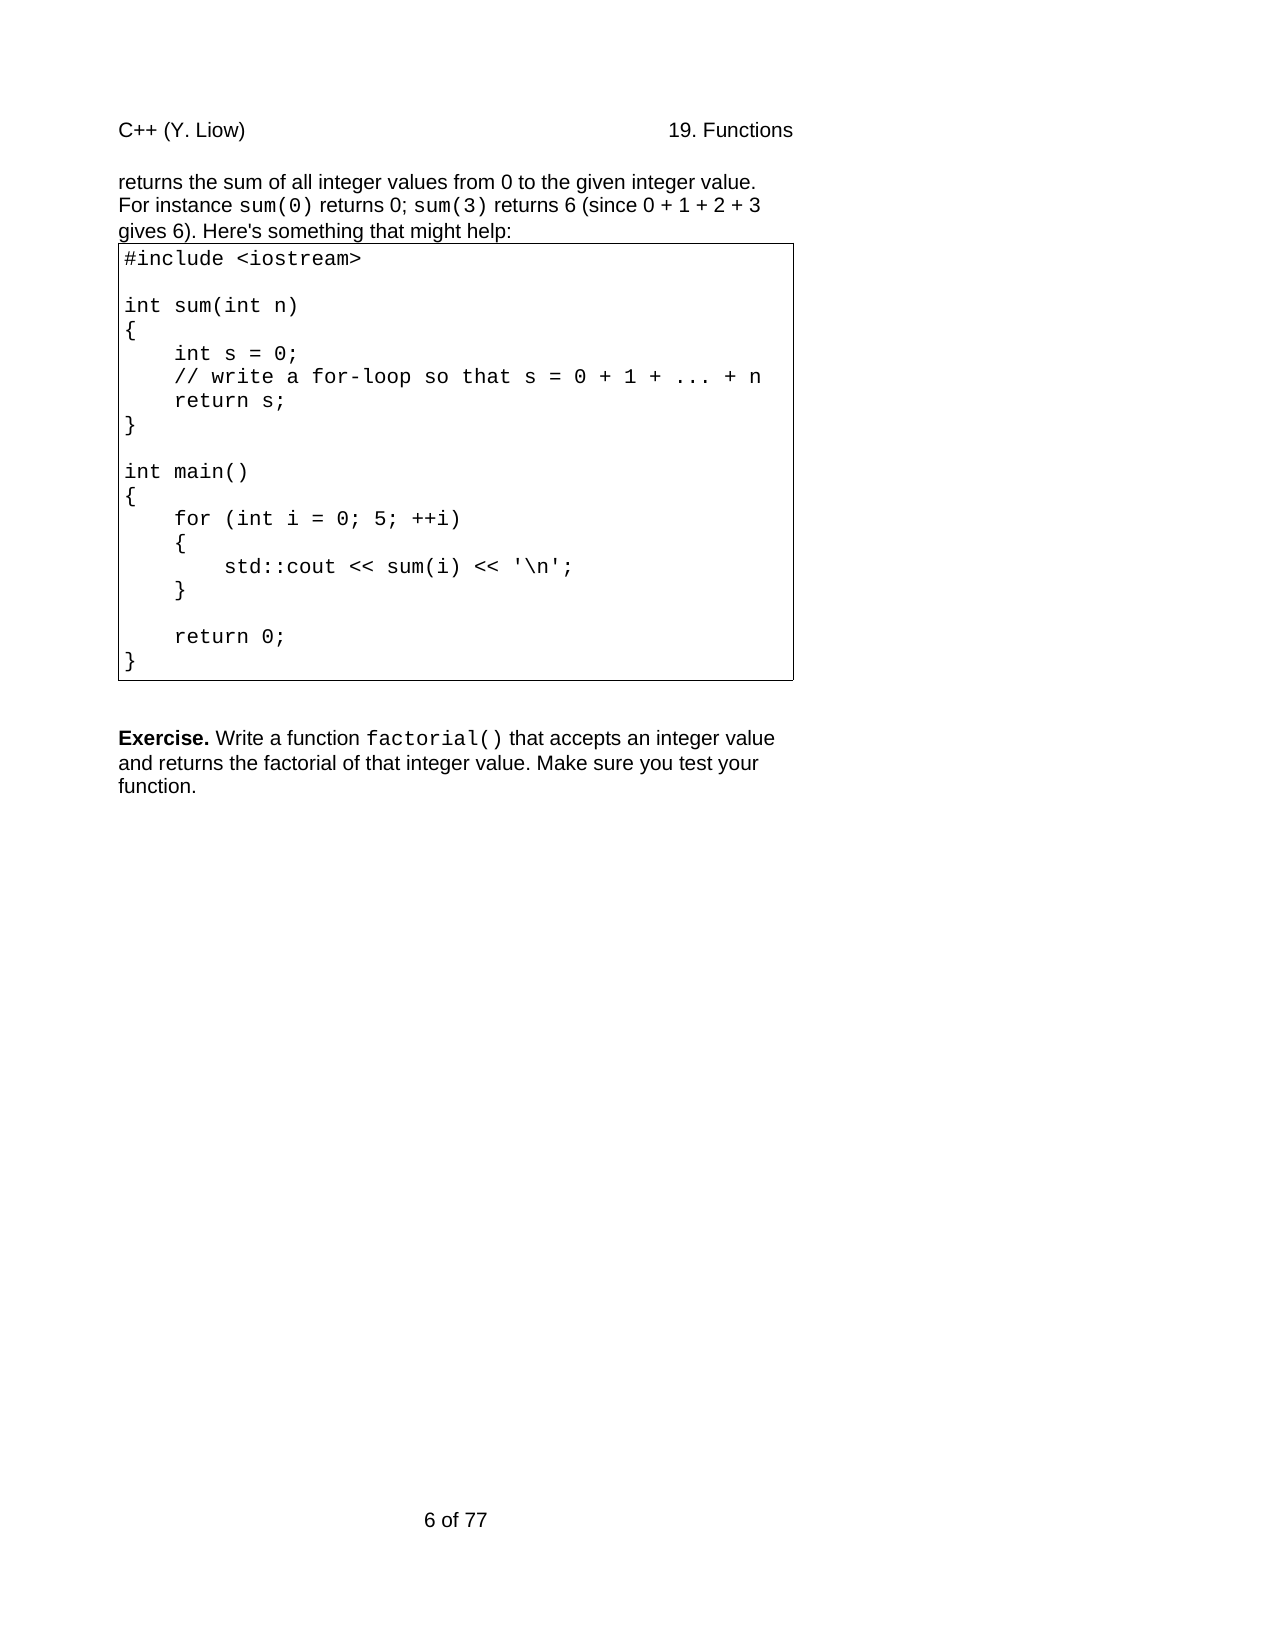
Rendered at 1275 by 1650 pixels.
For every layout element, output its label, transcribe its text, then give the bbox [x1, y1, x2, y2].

table_header #include <iostream> int sum(int n) { int s = 0; // write a for-loop so that s = 0 + 1 + ... + n return s; } int main() { for (int i = 0; 5; ++i) { std::cout << sum(i) << '\n'; } return 0; } [119, 244, 793, 679]
text Exercise. Write a function factorial() that accepts an integer value and returns the factorial of that integer value. Make sure you test your function. [118, 726, 793, 798]
text returns the sum of all integer values from 0 to the given integer value. For instance sum(0) returns 0; sum(3) returns 6 (since 0 + 1 + 2 + 3 gives 6). Here's something that might help: [118, 171, 793, 242]
